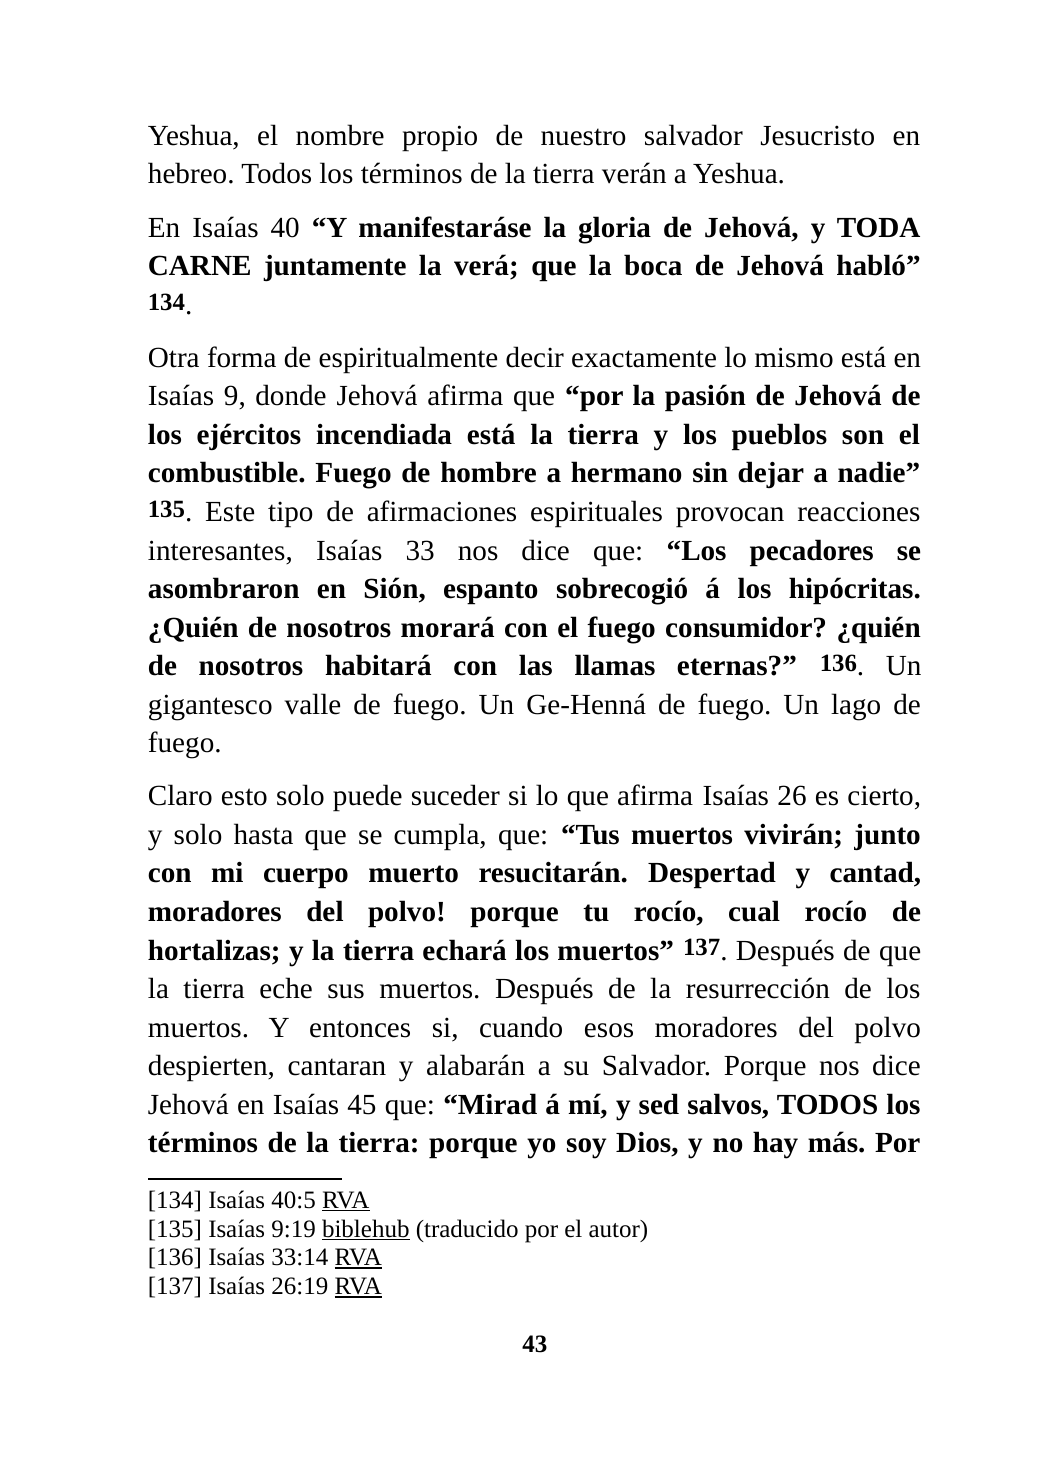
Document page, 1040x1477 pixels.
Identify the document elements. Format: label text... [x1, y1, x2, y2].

text Yeshua, el nombre propio de nuestro salvador Jesucristo en hebreo. Todos los términos de la tierra verán a Yeshua. [148, 118, 921, 190]
text Isaías 9:19 biblehub (traducido por el autor) [148, 1214, 921, 1242]
text Isaías 26:19 RVA [148, 1271, 921, 1300]
text Claro esto solo puede suceder si lo que afirma Isaías 26 es cierto, y solo hasta que se cumpla, que: “Tus muertos vivirán; junto con mi cuerpo muerto resucitarán. ­Despertad y cantad, moradores del polvo! porque tu rocío, cual rocío de hortalizas; y la tierra echará los muertos” . Después de que la tierra eche sus muertos. Después de la resurrección de los muertos. Y entonces si, cuando esos moradores del polvo despierten, cantaran y alabarán a su Salvador. Porque nos dice Jehová en Isaías 45 que: “Mirad á mí, y sed salvos, TODOS los términos de la tierra: porque yo soy Dios, y no hay más. Por [148, 778, 921, 1159]
text En Isaías 40 “Y manifestaráse la gloria de Jehová, y TODA CARNE juntamente la verá; que la boca de Jehová habló” . [148, 210, 921, 320]
text Isaías 33:14 RVA [148, 1242, 921, 1271]
text Isaías 40:5 RVA [148, 1185, 921, 1214]
text Otra forma de espiritualmente decir exactamente lo mismo está en Isaías 9, donde Jehová afirma que “por la pasión de Jehová de los ejércitos incendiada está la tierra y los pueblos son el combustible. Fuego de hombre a hermano sin dejar a nadie” . Este tipo de afirmaciones espirituales provocan reacciones interesantes, Isaías 33 nos dice que: “Los pecadores se asombraron en Sión, espanto sobrecogió á los hipócritas. ¿Quién de nosotros morará con el fuego consumidor? ¿quién de nosotros habitará con las llamas eternas?” . Un gigantesco valle de fuego. Un Ge-Henná de fuego. Un lago de fuego. [148, 340, 921, 759]
